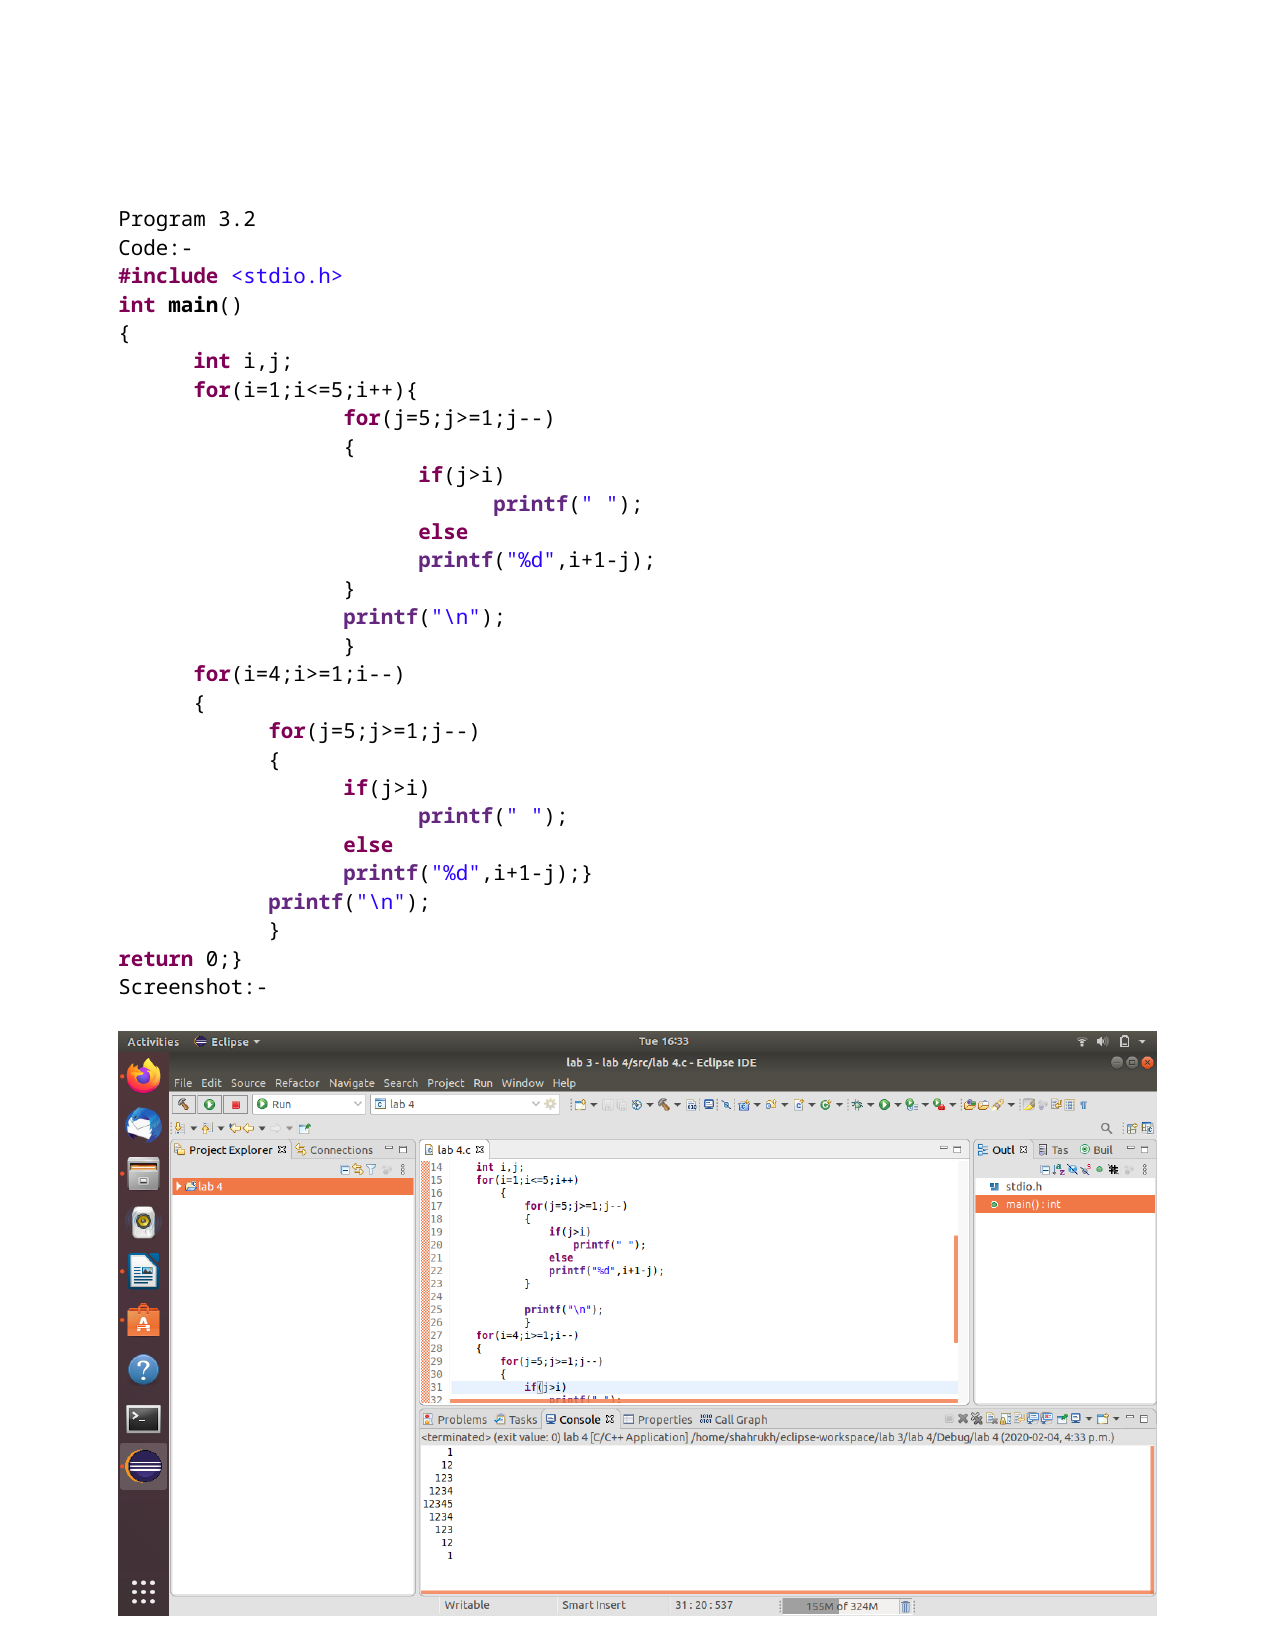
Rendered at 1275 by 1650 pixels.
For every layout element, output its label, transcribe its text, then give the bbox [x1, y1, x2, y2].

text printf("%d",i+1-j); [118, 546, 1157, 574]
text else [118, 830, 1157, 858]
text int i,j; [118, 347, 1157, 375]
text #include <stdio.h> [118, 261, 1157, 290]
text if(j>i) [118, 773, 1157, 802]
text printf("\n"); [118, 602, 1157, 631]
text return 0;} [118, 944, 1157, 972]
picture [118, 1031, 1157, 1616]
text { [118, 318, 1157, 347]
text { [118, 745, 1157, 773]
text for(i=1;i<=5;i++){ [118, 375, 1157, 403]
text printf(" "); [118, 489, 1157, 517]
text Screenshot:- [118, 972, 1157, 1001]
text Code:- [118, 233, 1157, 261]
text else [118, 517, 1157, 546]
text } [118, 574, 1157, 602]
text } [118, 631, 1157, 659]
text for(i=4;i>=1;i--) [118, 659, 1157, 688]
text printf(" "); [118, 802, 1157, 830]
text } [118, 915, 1157, 944]
text Program 3.2 [118, 204, 1157, 233]
text int main() [118, 290, 1157, 318]
text for(j=5;j>=1;j--) [118, 716, 1157, 745]
text printf("%d",i+1-j);} [118, 858, 1157, 887]
text { [118, 688, 1157, 716]
text { [118, 432, 1157, 460]
text for(j=5;j>=1;j--) [118, 403, 1157, 432]
text if(j>i) [118, 460, 1157, 489]
text printf("\n"); [118, 887, 1157, 915]
